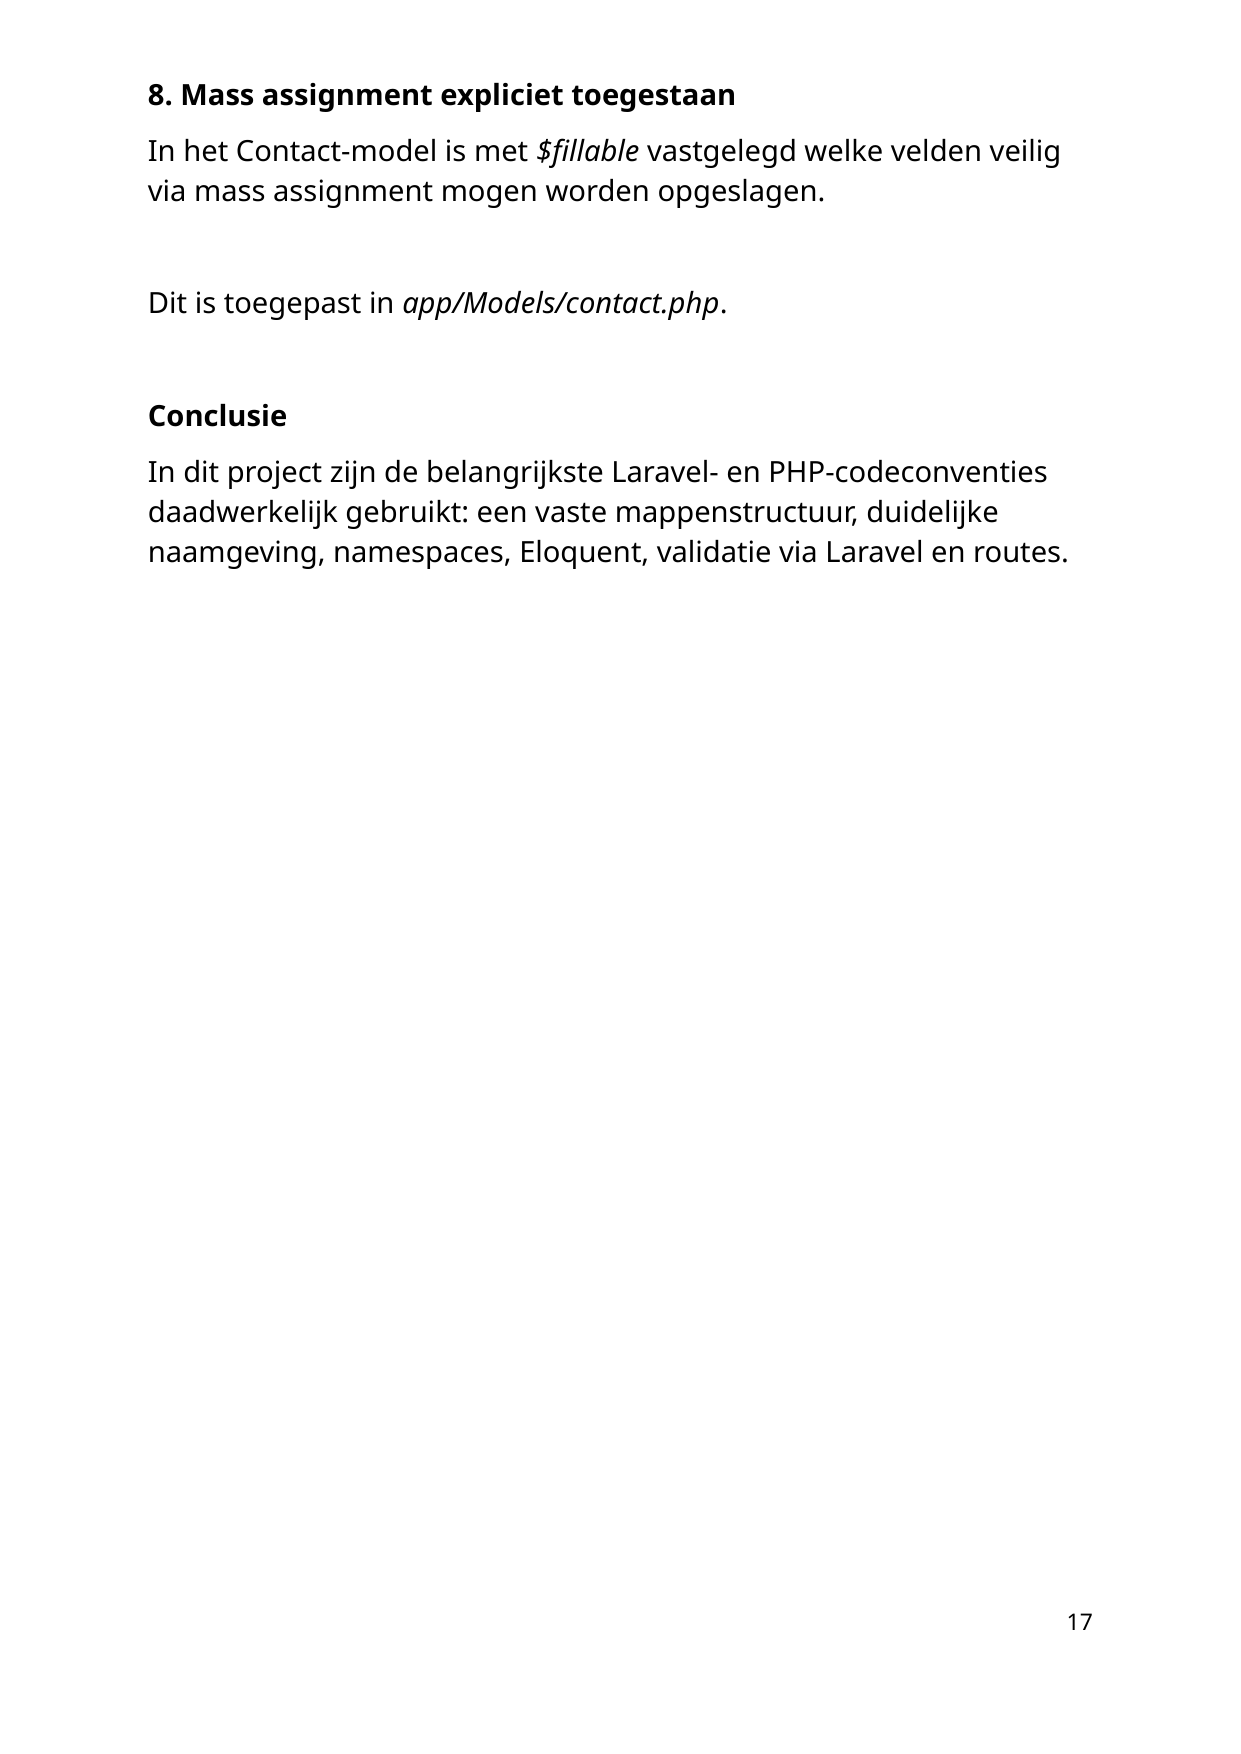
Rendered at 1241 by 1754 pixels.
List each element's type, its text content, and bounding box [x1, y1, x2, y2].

text In het Contact-model is met $fillable vastgelegd welke velden veilig via mass assignment mogen worden opgeslagen. [148, 130, 1093, 209]
text Dit is toegepast in app/Models/contact.php. [148, 282, 1093, 322]
text 8. Mass assignment expliciet toegestaan [148, 74, 1093, 113]
text In dit project zijn de belangrijkste Laravel- en PHP-codeconventies daadwerkelijk gebruikt: een vaste mappenstructuur, duidelijke naamgeving, namespaces, Eloquent, validatie via Laravel en routes. [148, 452, 1093, 571]
text Conclusie [148, 395, 1093, 435]
